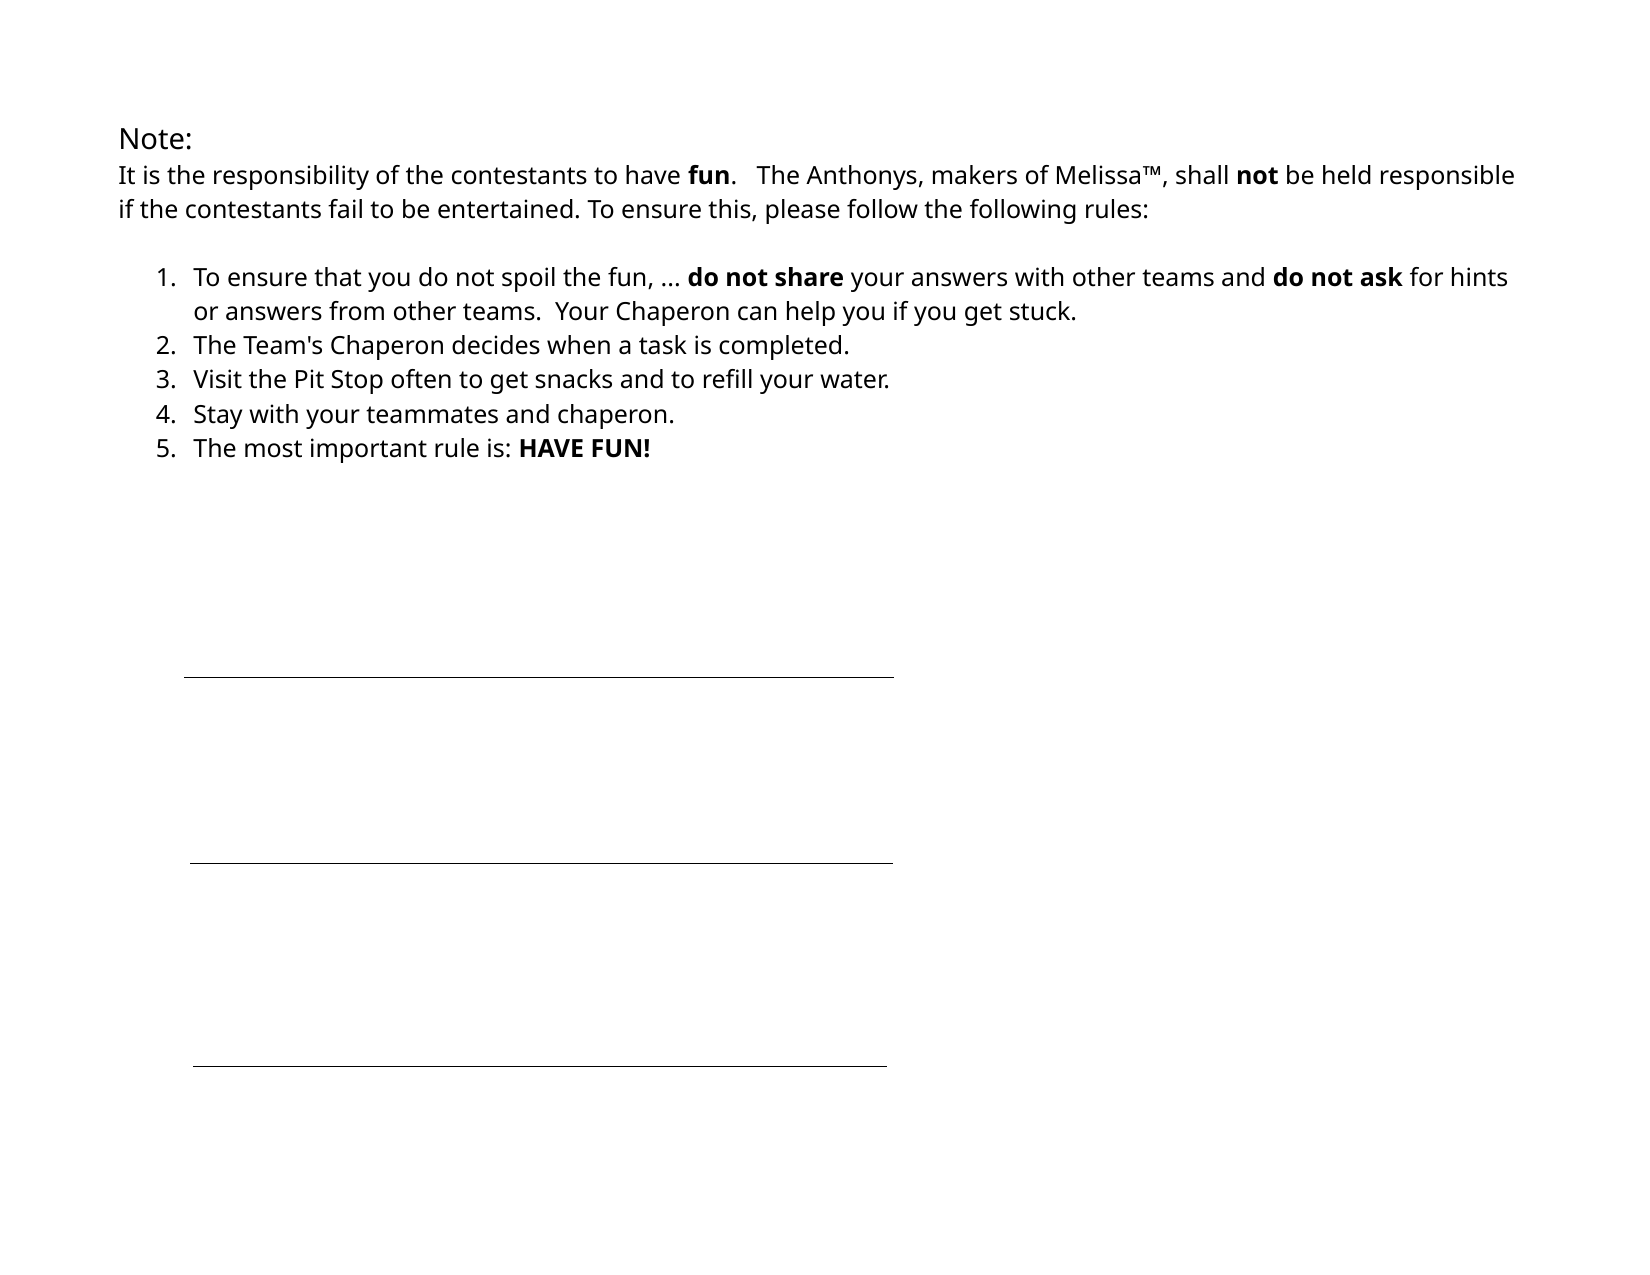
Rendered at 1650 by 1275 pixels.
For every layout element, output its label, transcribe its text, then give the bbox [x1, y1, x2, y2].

text Note: [118, 118, 1532, 158]
text It is the responsibility of the contestants to have fun. The Anthonys, makers of Melissa™, shall not be held responsible if the contestants fail to be entertained. To ensure this, please follow the following rules: [118, 158, 1532, 226]
list Stay with your teammates and chaperon. [156, 396, 1532, 430]
list The Team's Chaperon decides when a task is completed. [156, 328, 1532, 362]
list Visit the Pit Stop often to get snacks and to refill your water. [156, 362, 1532, 396]
list The most important rule is: HAVE FUN! [156, 430, 1532, 464]
list To ensure that you do not spoil the fun, ... do not share your answers with other teams and do not ask for hints or answers from other teams. Your Chaperon can help you if you get stuck. [156, 260, 1532, 328]
